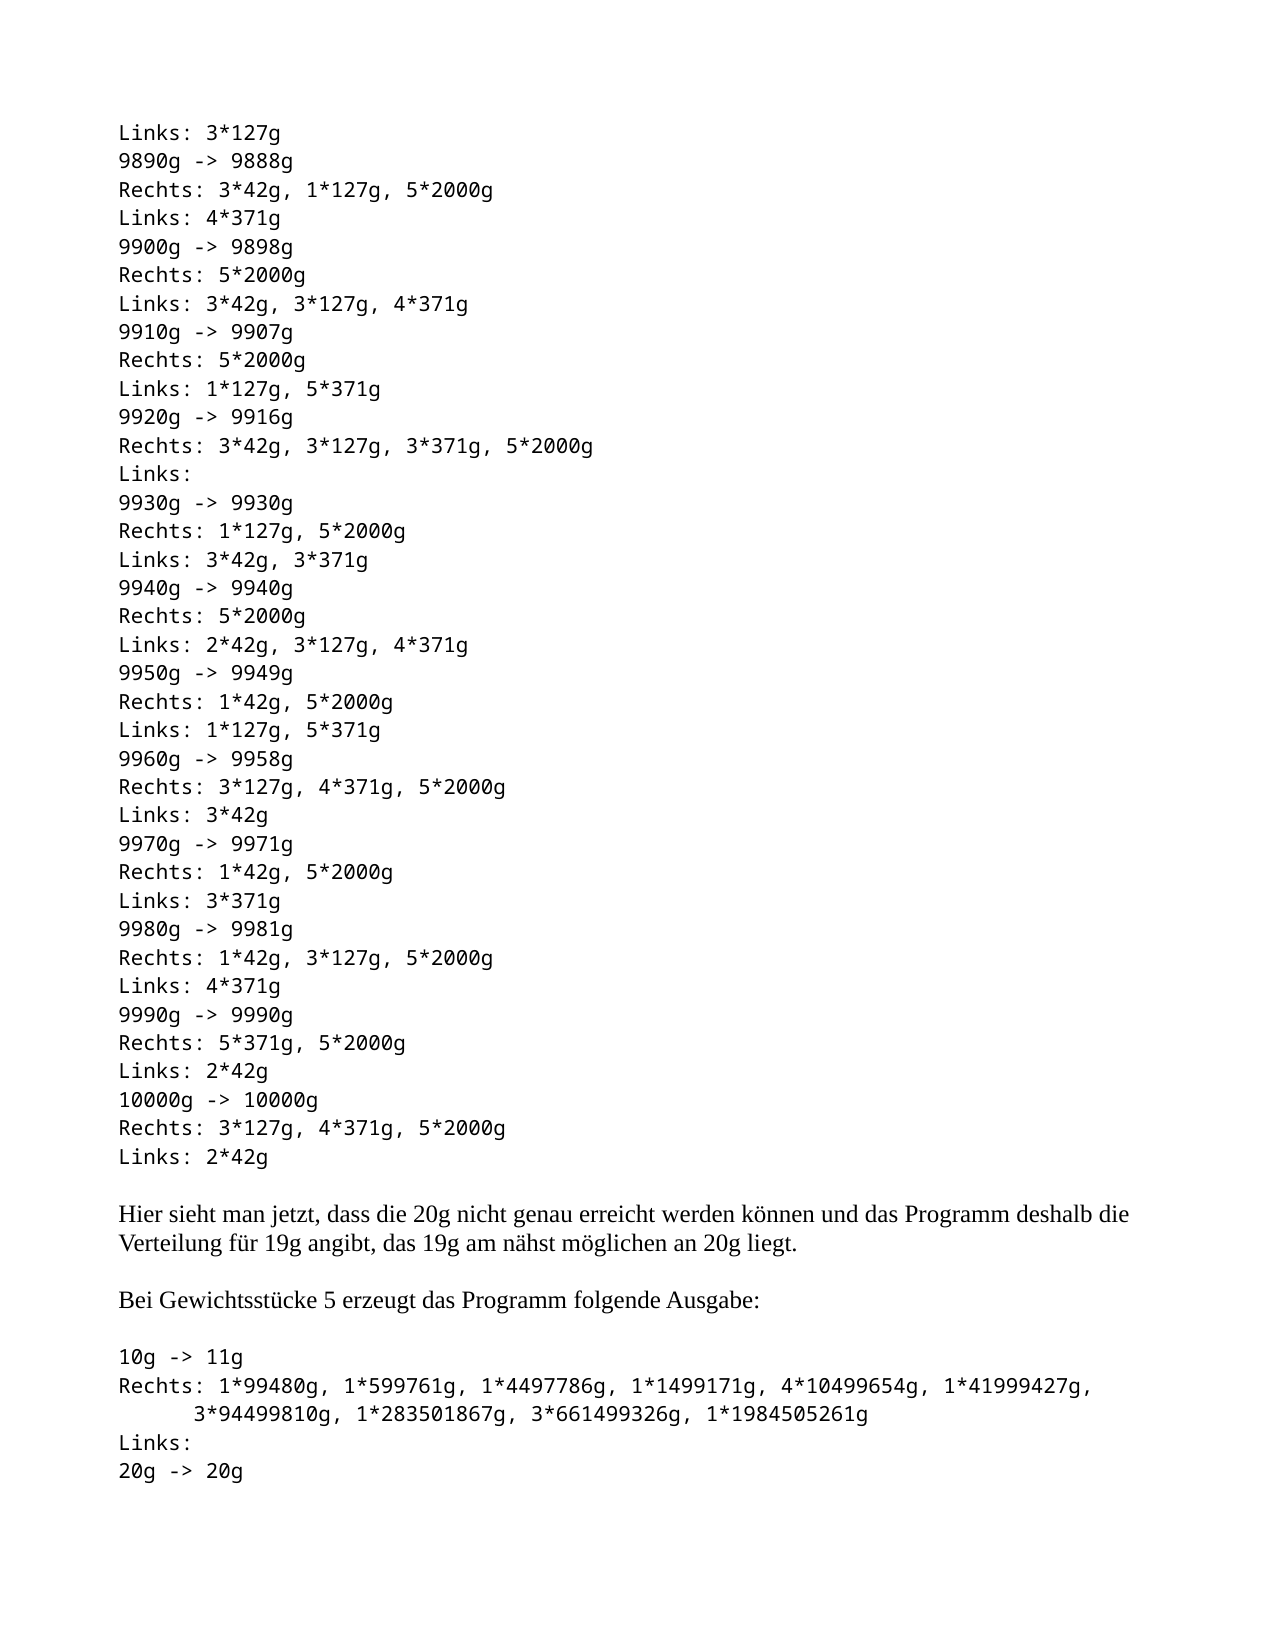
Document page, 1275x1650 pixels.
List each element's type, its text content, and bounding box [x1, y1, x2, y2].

text Links: [118, 459, 1157, 488]
text Rechts: 1*42g, 5*2000g [118, 687, 1157, 715]
text Links: 2*42g [118, 1057, 1157, 1085]
text 9980g -> 9981g [118, 914, 1157, 943]
text 10g -> 11g [118, 1342, 1157, 1371]
text Rechts: 3*42g, 3*127g, 3*371g, 5*2000g [118, 431, 1157, 459]
text 9970g -> 9971g [118, 829, 1157, 857]
text Rechts: 1*127g, 5*2000g [118, 516, 1157, 545]
text Bei Gewichtsstücke 5 erzeugt das Programm folgende Ausgabe: [118, 1285, 1157, 1314]
text Links: 4*371g [118, 971, 1157, 1000]
text 9910g -> 9907g [118, 317, 1157, 346]
text Links: 2*42g, 3*127g, 4*371g [118, 630, 1157, 658]
text 20g -> 20g [118, 1456, 1157, 1485]
text Rechts: 1*42g, 3*127g, 5*2000g [118, 943, 1157, 971]
text Rechts: 5*2000g [118, 602, 1157, 630]
text 9960g -> 9958g [118, 744, 1157, 772]
text Links: 1*127g, 5*371g [118, 374, 1157, 402]
text Rechts: 5*371g, 5*2000g [118, 1028, 1157, 1057]
text Links: [118, 1428, 1157, 1456]
text Rechts: 1*42g, 5*2000g [118, 857, 1157, 886]
text Rechts: 3*127g, 4*371g, 5*2000g [118, 1113, 1157, 1142]
text Rechts: 5*2000g [118, 260, 1157, 289]
text Hier sieht man jetzt, dass die 20g nicht genau erreicht werden können und das Programm deshalb die Verteilung für 19g angibt, das 19g am nähst möglichen an 20g liegt. [118, 1199, 1157, 1257]
text Links: 1*127g, 5*371g [118, 715, 1157, 744]
text Links: 3*42g, 3*371g [118, 545, 1157, 573]
text Links: 3*371g [118, 886, 1157, 914]
text 9920g -> 9916g [118, 402, 1157, 431]
text Rechts: 5*2000g [118, 346, 1157, 374]
text 9940g -> 9940g [118, 573, 1157, 602]
text Links: 2*42g [118, 1142, 1157, 1170]
text 9930g -> 9930g [118, 488, 1157, 516]
text Links: 3*42g, 3*127g, 4*371g [118, 289, 1157, 317]
text Links: 4*371g [118, 203, 1157, 232]
text Rechts: 3*42g, 1*127g, 5*2000g [118, 175, 1157, 203]
text 9990g -> 9990g [118, 1000, 1157, 1028]
text 10000g -> 10000g [118, 1085, 1157, 1113]
text 9950g -> 9949g [118, 658, 1157, 687]
text Rechts: 1*99480g, 1*599761g, 1*4497786g, 1*1499171g, 4*10499654g, 1*41999427g, 3*94499810g, 1*283501867g, 3*661499326g, 1*1984505261g [118, 1371, 1157, 1428]
text Rechts: 3*127g, 4*371g, 5*2000g [118, 772, 1157, 801]
text Links: 3*42g [118, 801, 1157, 829]
text 9890g -> 9888g [118, 147, 1157, 175]
text 9900g -> 9898g [118, 232, 1157, 260]
text Links: 3*127g [118, 118, 1157, 147]
